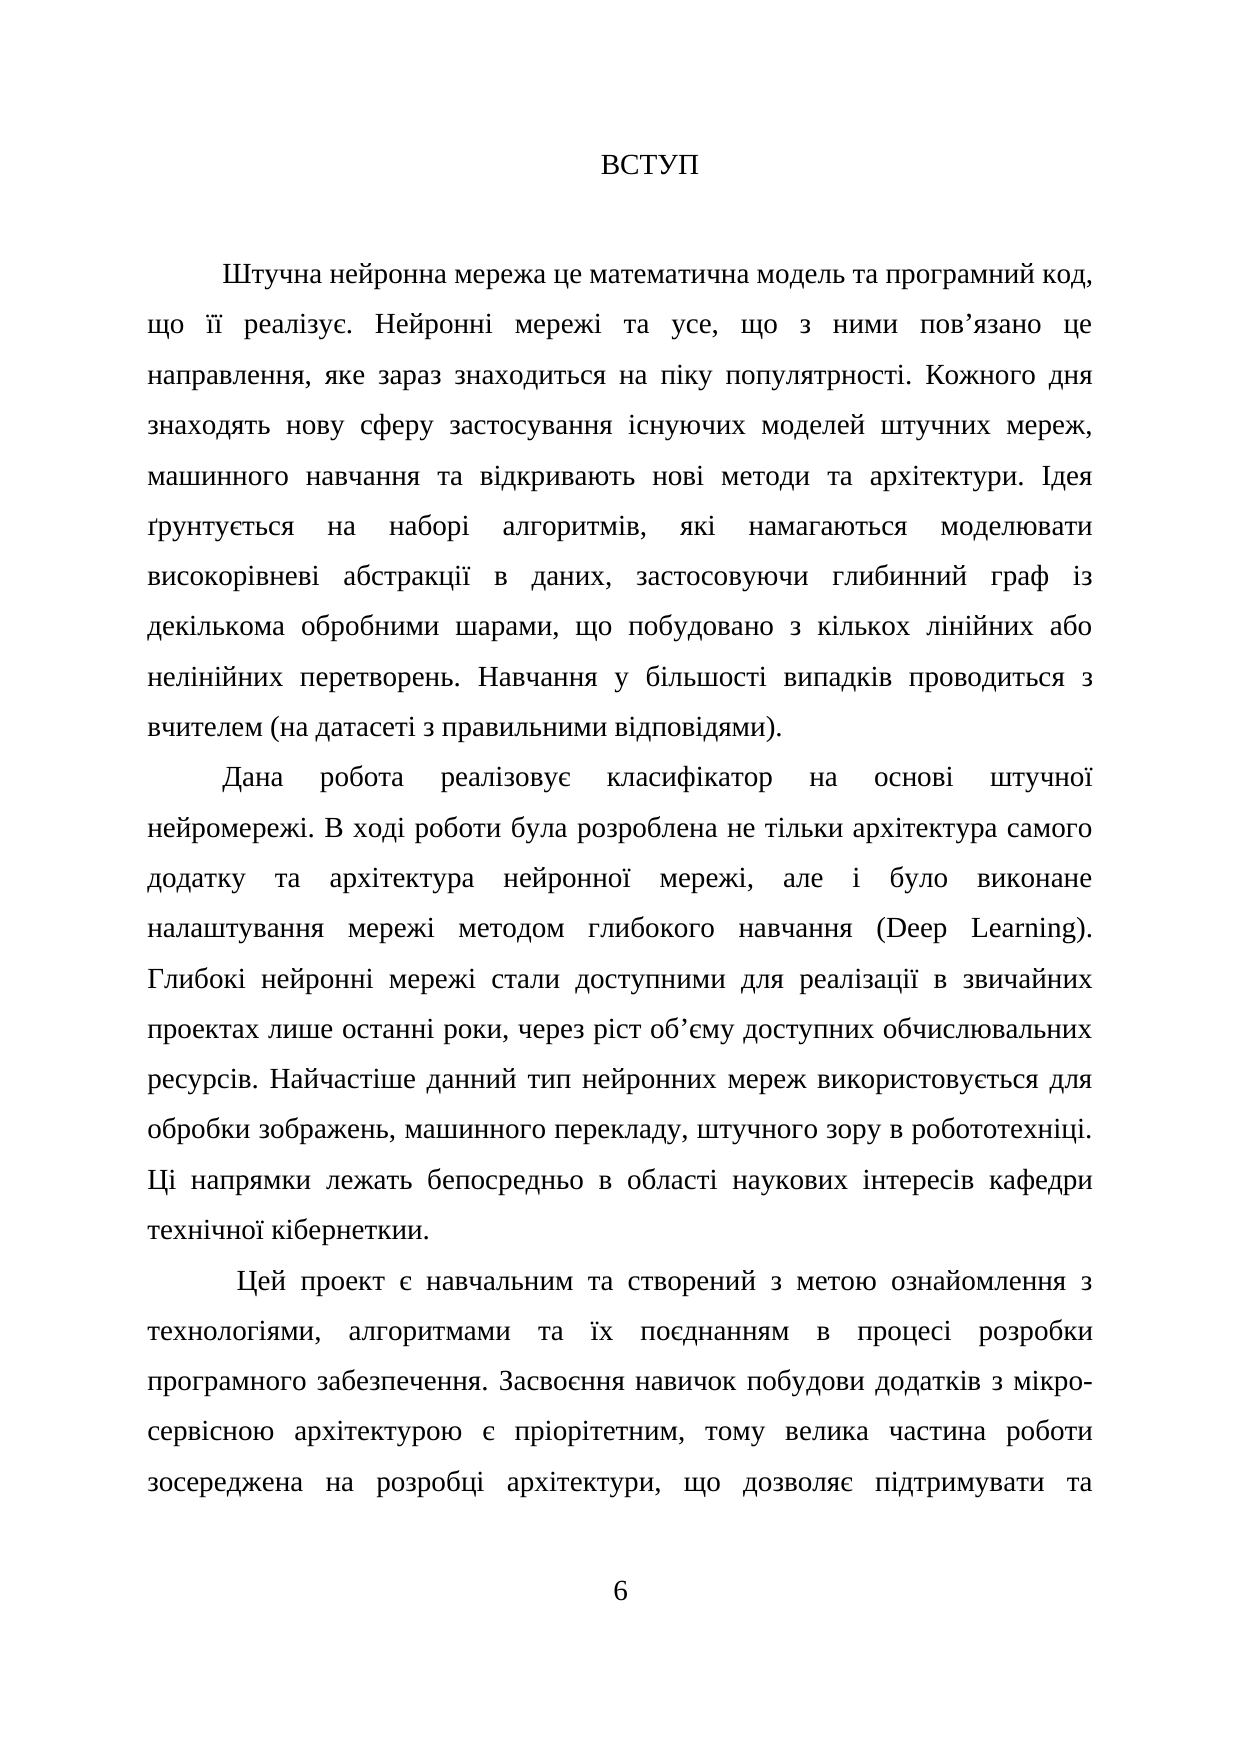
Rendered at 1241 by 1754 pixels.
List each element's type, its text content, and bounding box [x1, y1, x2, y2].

text Дана робота реалізовує класифікатор на основі штучної нейромережі. В ході роботи була розроблена не тільки архітектура самого додатку та архітектура нейронної мережі, але і було виконане налаштування мережі методом глибокого навчання (Deep Learning). Глибокі нейронні мережі стали доступними для реалізації в звичайних проектах лише останні роки, через ріст об’єму доступних обчислювальних ресурсів. Найчастіше данний тип нейронних мереж використовується для обробки зображень, машинного перекладу, штучного зору в робототехніці. Ці напрямки лежать бепосредньо в області наукових інтересів кафедри технічної кібернеткии. [147, 759, 1093, 1246]
text Цей проект є навчальним та створений з метою ознайомлення з технологіями, алгоритмами та їх поєднанням в процесі розробки програмного забезпечення. Засвоєння навичок побудови додатків з мікро-сервісною архітектурою є пріорітетним, тому велика частина роботи зосереджена на розробці архітектури, що дозволяє підтримувати та [147, 1263, 1093, 1497]
subtitle Вступ [147, 147, 1093, 181]
text Штучна нейронна мережа це математична модель та програмний код, що її реалізує. Нейронні мережі та усе, що з ними пов’язано це направлення, яке зараз знаходиться на піку популятрності. Кожного дня знаходять нову сферу застосування існуючих моделей штучних мереж, машинного навчання та відкривають нові методи та архітектури. Ідея ґрунтується на наборі алгоритмів, які намагаються моделювати високорівневі абстракції в даних, застосовуючи глибинний граф із декількома обробними шарами, що побудовано з кількох лінійних або нелінійних перетворень. Навчання у більшості випадків проводиться з вчителем (на датасеті з правильними відповідями). [147, 256, 1093, 743]
